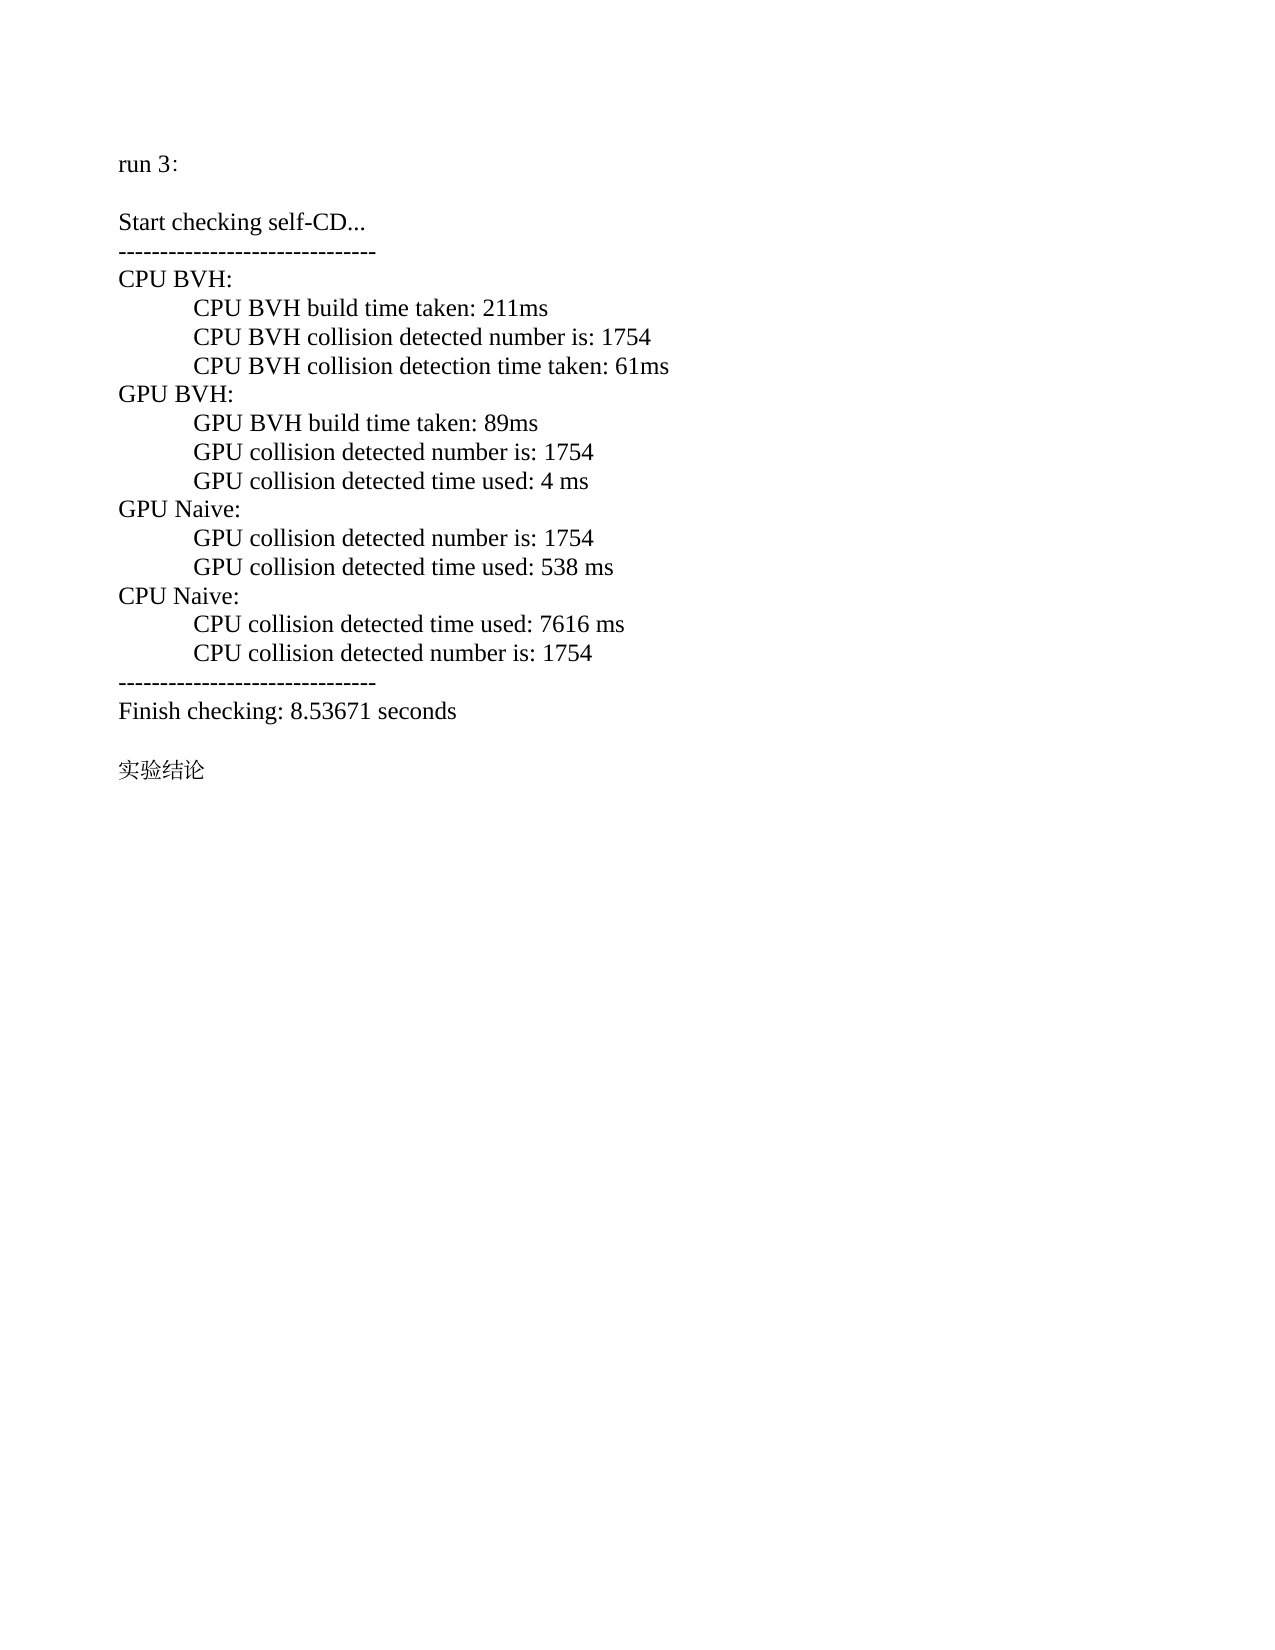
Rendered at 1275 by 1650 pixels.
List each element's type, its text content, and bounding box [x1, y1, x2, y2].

text GPU BVH: [118, 379, 1157, 408]
text Start checking self-CD... [118, 207, 1157, 236]
text GPU collision detected number is: 1754 [118, 523, 1157, 552]
text 实验结论 [118, 753, 1157, 785]
text CPU BVH collision detection time taken: 61ms [118, 351, 1157, 379]
text GPU collision detected number is: 1754 [118, 437, 1157, 466]
text run 3： [118, 147, 1157, 178]
text ------------------------------- [118, 667, 1157, 696]
text GPU collision detected time used: 538 ms [118, 552, 1157, 581]
text CPU BVH: [118, 264, 1157, 293]
text CPU Naive: [118, 581, 1157, 609]
text Finish checking: 8.53671 seconds [118, 696, 1157, 724]
text CPU collision detected number is: 1754 [118, 638, 1157, 667]
text ------------------------------- [118, 236, 1157, 264]
text CPU collision detected time used: 7616 ms [118, 609, 1157, 638]
text GPU BVH build time taken: 89ms [118, 408, 1157, 437]
text GPU Naive: [118, 494, 1157, 523]
text CPU BVH build time taken: 211ms [118, 293, 1157, 322]
text GPU collision detected time used: 4 ms [118, 466, 1157, 494]
text CPU BVH collision detected number is: 1754 [118, 322, 1157, 351]
